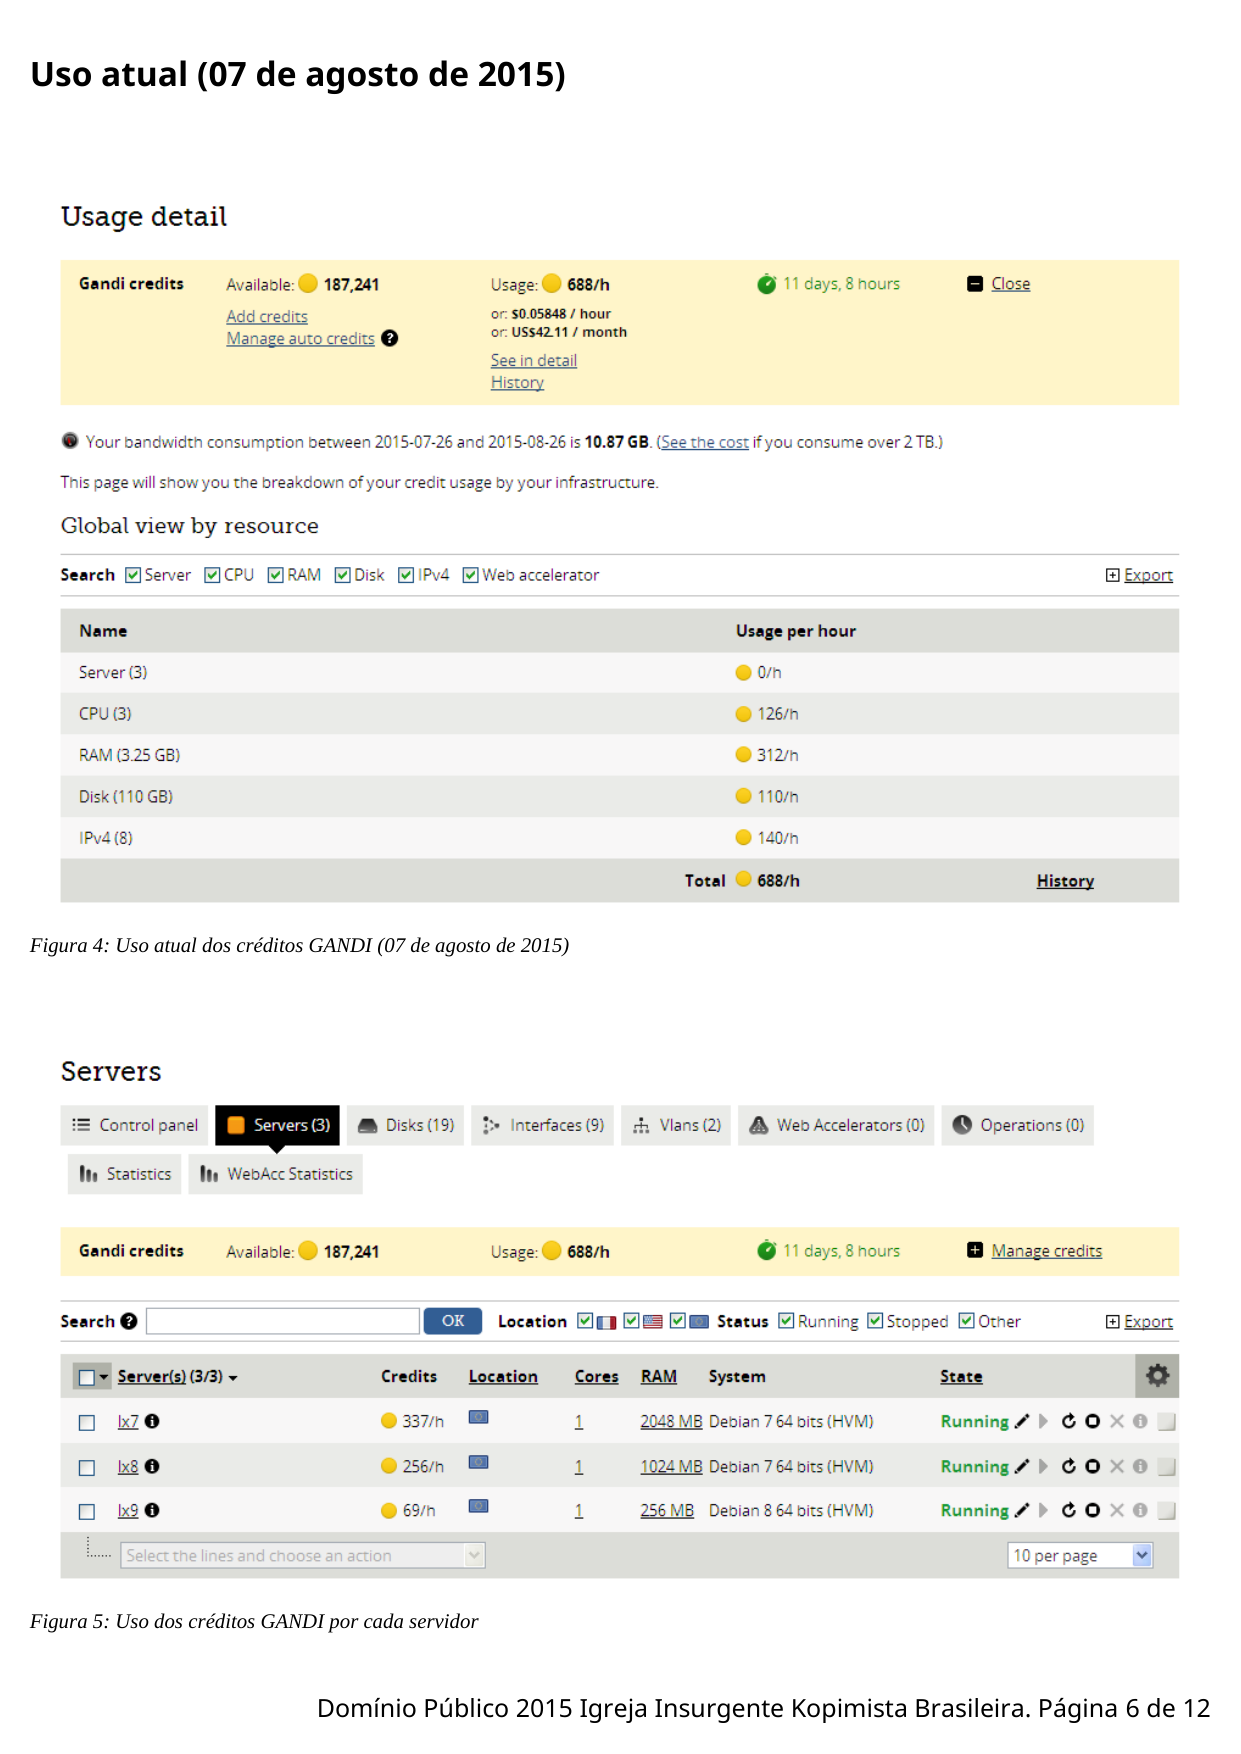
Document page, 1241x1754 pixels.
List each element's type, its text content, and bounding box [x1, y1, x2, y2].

subtitle Uso atual (07 de agosto de 2015) [29, 50, 1211, 96]
text Figura 4: Uso atual dos créditos GANDI (07 de agosto de 2015) [29, 933, 1211, 957]
picture [29, 1031, 1211, 1609]
text Figura 5: Uso dos créditos GANDI por cada servidor [29, 1609, 1211, 1633]
picture [29, 176, 1211, 933]
